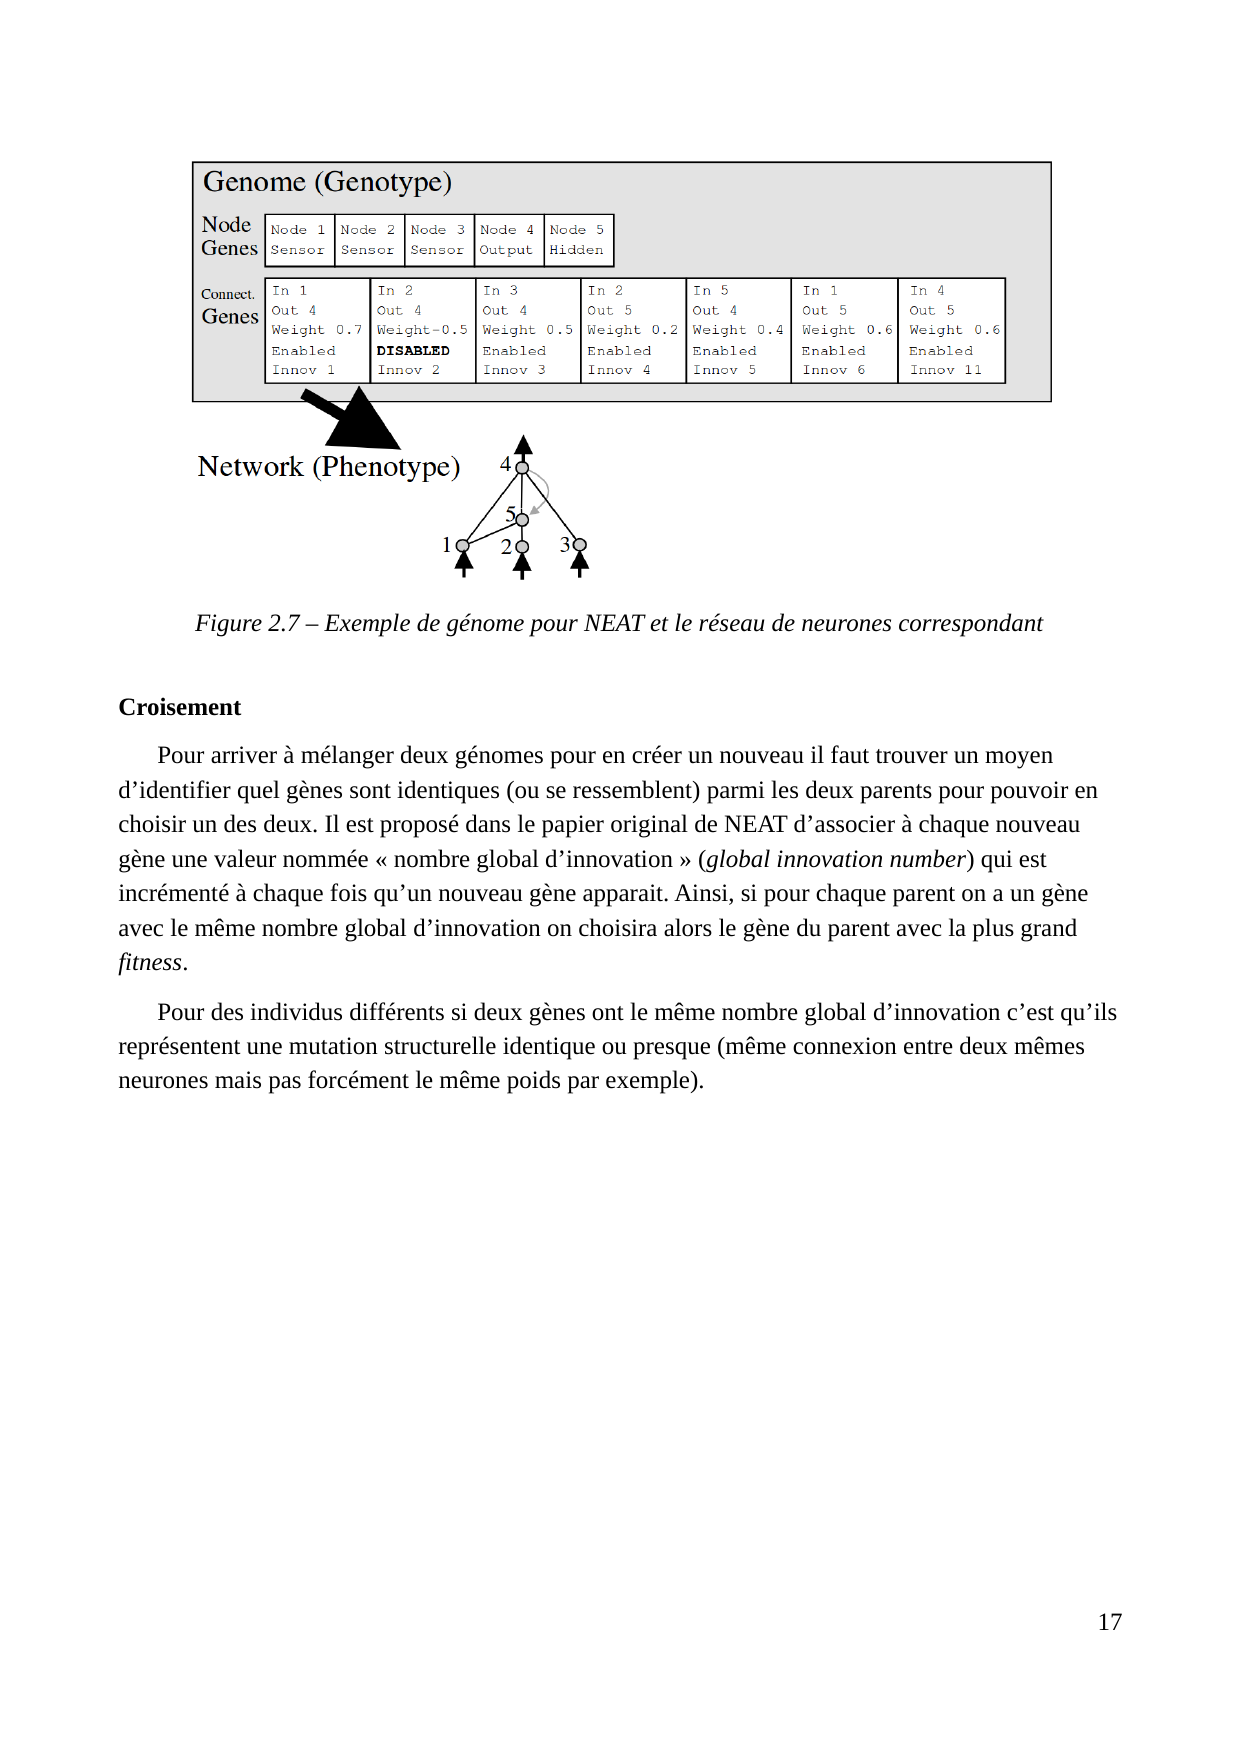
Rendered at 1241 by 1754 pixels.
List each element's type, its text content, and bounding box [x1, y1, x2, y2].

text Pour arriver à mélanger deux génomes pour en créer un nouveau il faut trouver un moyen d’identifier quel gènes sont identiques (ou se ressemblent) parmi les deux parents pour pouvoir en choisir un des deux. Il est proposé dans le papier original de NEAT d’associer à chaque nouveau gène une valeur nommée « nombre global d’innovation » (global innovation number) qui est incrémenté à chaque fois qu’un nouveau gène apparait. Ainsi, si pour chaque parent on a un gène avec le même nombre global d’innovation on choisira alors le gène du parent avec la plus grand fitness. [118, 741, 1122, 976]
text Croisement [118, 692, 1122, 720]
text Pour des individus différents si deux gènes ont le même nombre global d’innovation c’est qu’ils représentent une mutation structurelle identique ou presque (même connexion entre deux mêmes neurones mais pas forcément le même poids par exemple). [118, 997, 1122, 1094]
text Figure 2.7 – Exemple de génome pour NEAT et le réseau de neurones correspondant [175, 608, 1066, 637]
picture [174, 137, 1066, 608]
